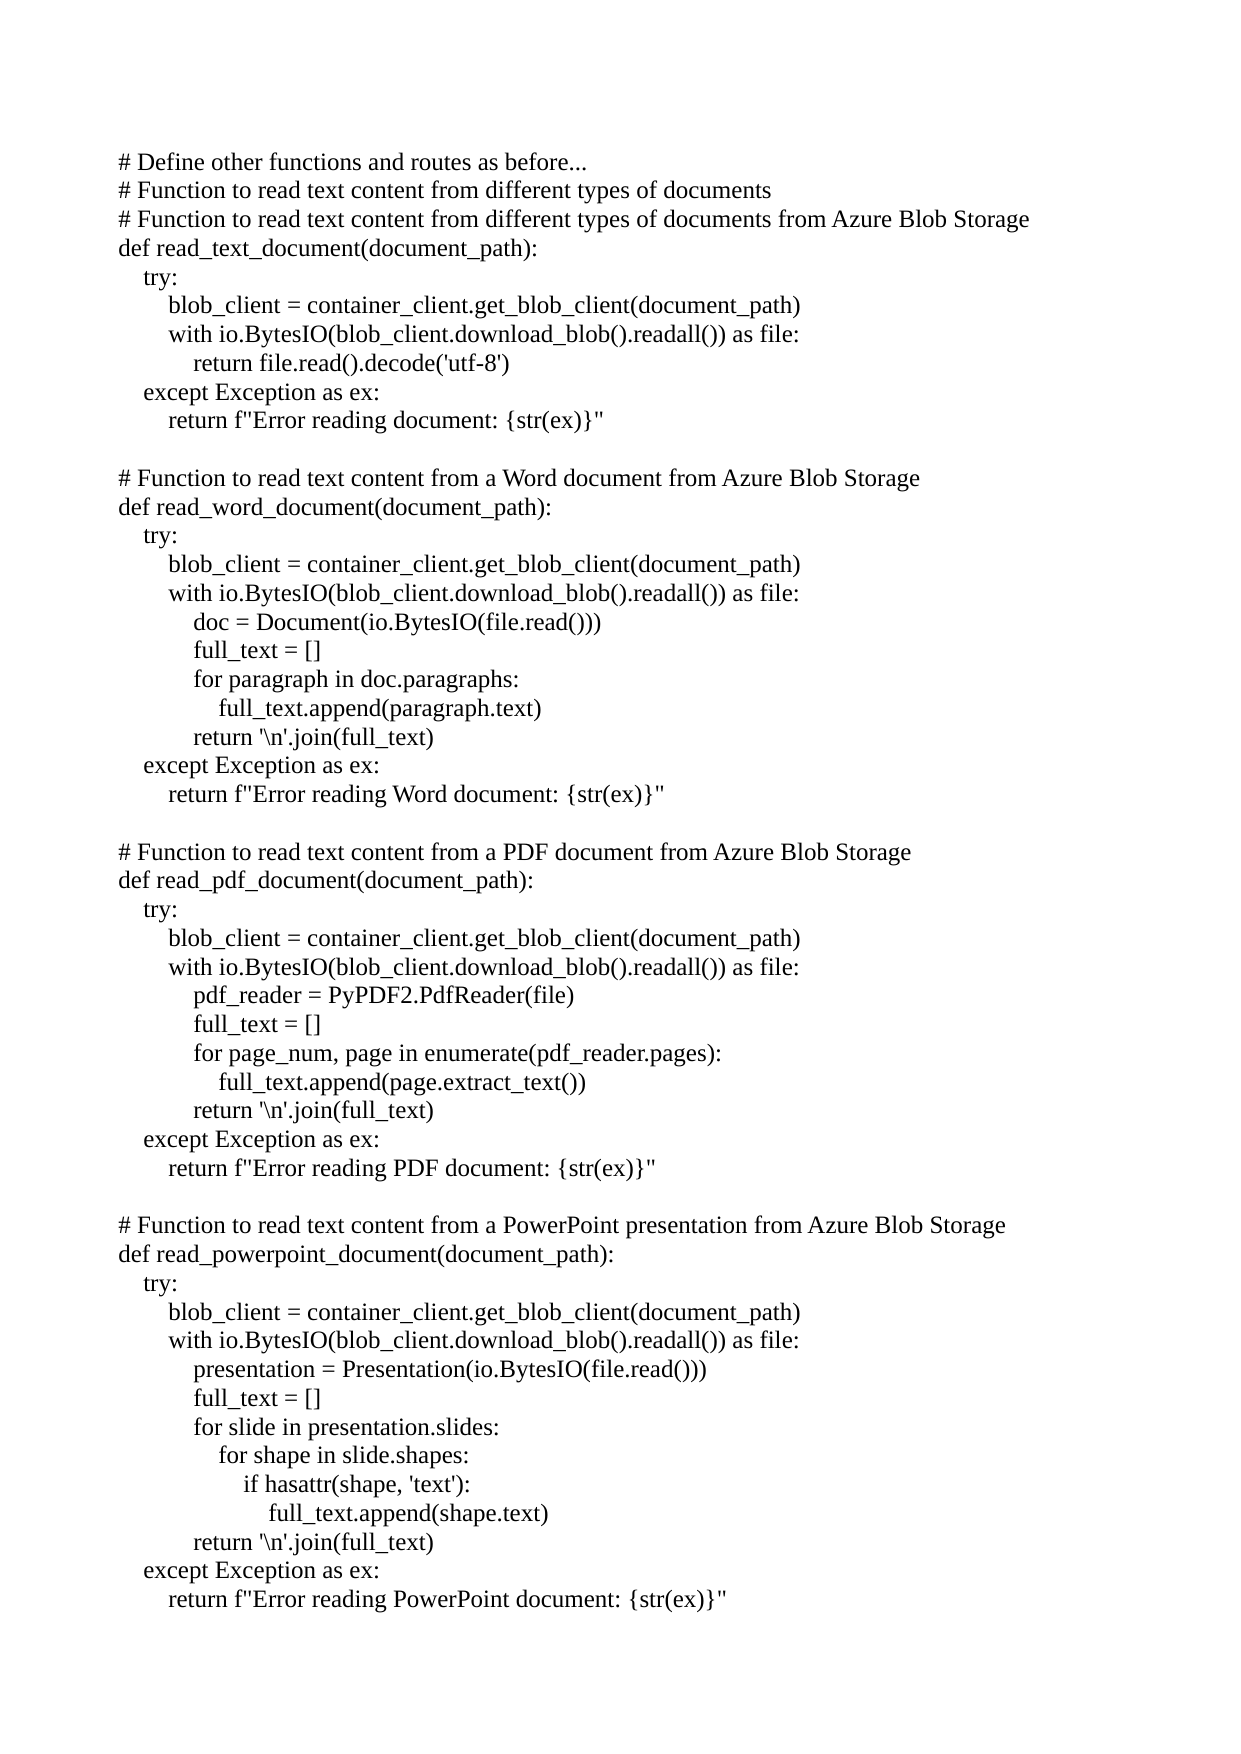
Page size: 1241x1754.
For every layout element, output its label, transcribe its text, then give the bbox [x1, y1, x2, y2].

text blob_client = container_client.get_blob_client(document_path) [118, 291, 1122, 319]
text return '\n'.join(full_text) [118, 722, 1122, 751]
text except Exception as ex: [118, 1124, 1122, 1153]
text # Function to read text content from a PowerPoint presentation from Azure Blob Storage [118, 1211, 1122, 1239]
text full_text.append(shape.text) [118, 1498, 1122, 1527]
text except Exception as ex: [118, 1556, 1122, 1584]
text # Define other functions and routes as before... [118, 147, 1122, 176]
text # Function to read text content from different types of documents [118, 176, 1122, 204]
text try: [118, 894, 1122, 923]
text return file.read().decode('utf-8') [118, 348, 1122, 377]
text def read_pdf_document(document_path): [118, 866, 1122, 894]
text blob_client = container_client.get_blob_client(document_path) [118, 549, 1122, 578]
text except Exception as ex: [118, 751, 1122, 779]
text pdf_reader = PyPDF2.PdfReader(file) [118, 981, 1122, 1009]
text try: [118, 521, 1122, 549]
text return f"Error reading Word document: {str(ex)}" [118, 779, 1122, 808]
text with io.BytesIO(blob_client.download_blob().readall()) as file: [118, 319, 1122, 348]
text for shape in slide.shapes: [118, 1441, 1122, 1469]
text full_text.append(page.extract_text()) [118, 1067, 1122, 1096]
text full_text = [] [118, 1383, 1122, 1412]
text for page_num, page in enumerate(pdf_reader.pages): [118, 1038, 1122, 1067]
text try: [118, 262, 1122, 291]
text with io.BytesIO(blob_client.download_blob().readall()) as file: [118, 578, 1122, 607]
text def read_text_document(document_path): [118, 233, 1122, 262]
text if hasattr(shape, 'text'): [118, 1469, 1122, 1498]
text with io.BytesIO(blob_client.download_blob().readall()) as file: [118, 1326, 1122, 1354]
text doc = Document(io.BytesIO(file.read())) [118, 607, 1122, 636]
text def read_powerpoint_document(document_path): [118, 1239, 1122, 1268]
text def read_word_document(document_path): [118, 492, 1122, 521]
text full_text = [] [118, 1009, 1122, 1038]
text for paragraph in doc.paragraphs: [118, 664, 1122, 693]
text full_text.append(paragraph.text) [118, 693, 1122, 722]
text # Function to read text content from different types of documents from Azure Blob Storage [118, 204, 1122, 233]
text # Function to read text content from a PDF document from Azure Blob Storage [118, 837, 1122, 866]
text blob_client = container_client.get_blob_client(document_path) [118, 1297, 1122, 1326]
text except Exception as ex: [118, 377, 1122, 406]
text return f"Error reading PowerPoint document: {str(ex)}" [118, 1584, 1122, 1613]
text # Function to read text content from a Word document from Azure Blob Storage [118, 463, 1122, 492]
text return f"Error reading document: {str(ex)}" [118, 406, 1122, 434]
text with io.BytesIO(blob_client.download_blob().readall()) as file: [118, 952, 1122, 981]
text return '\n'.join(full_text) [118, 1527, 1122, 1556]
text for slide in presentation.slides: [118, 1412, 1122, 1441]
text return '\n'.join(full_text) [118, 1096, 1122, 1124]
text return f"Error reading PDF document: {str(ex)}" [118, 1153, 1122, 1182]
text blob_client = container_client.get_blob_client(document_path) [118, 923, 1122, 952]
text try: [118, 1268, 1122, 1297]
text presentation = Presentation(io.BytesIO(file.read())) [118, 1354, 1122, 1383]
text full_text = [] [118, 636, 1122, 664]
